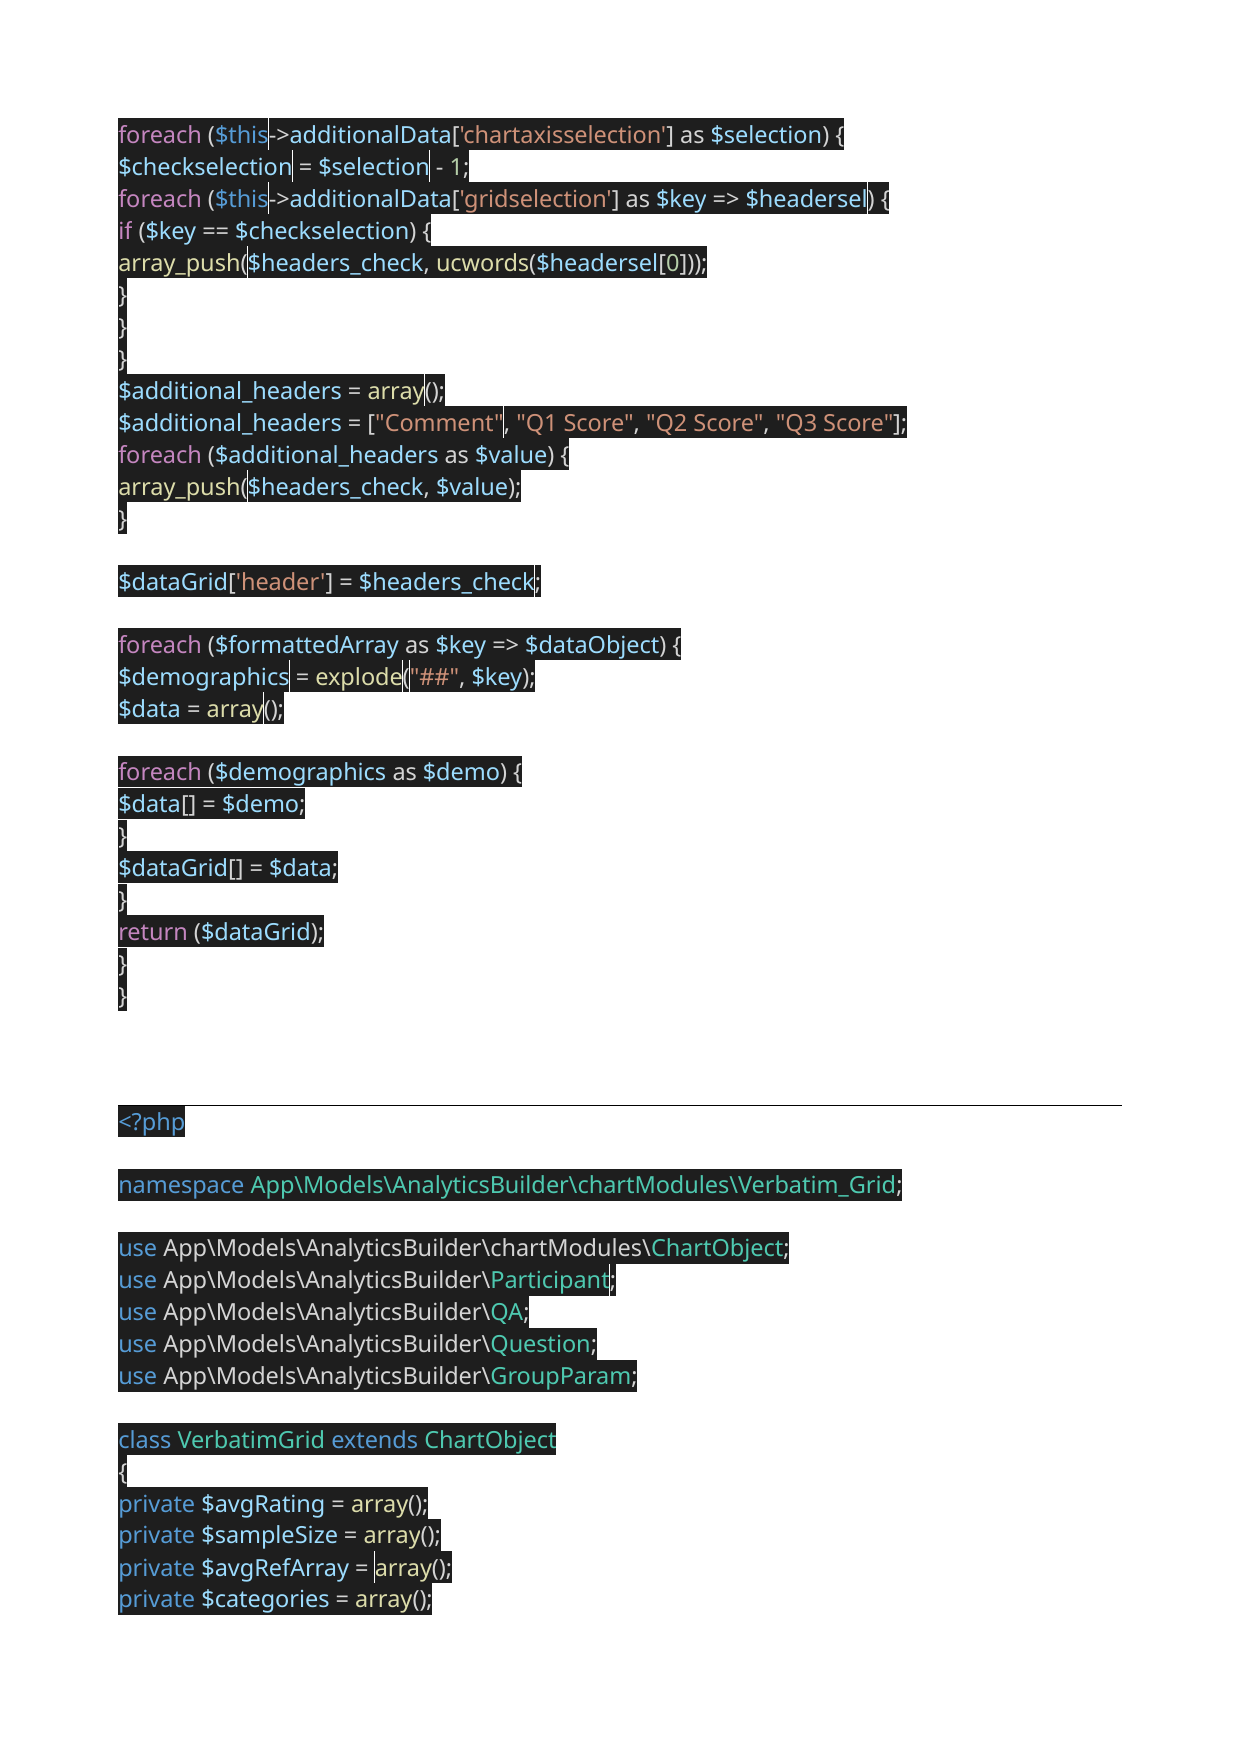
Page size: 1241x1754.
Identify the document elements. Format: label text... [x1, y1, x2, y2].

text use App\Models\AnalyticsBuilder\chartModules\ChartObject; [118, 1232, 1122, 1264]
text foreach ($demographics as $demo) { [118, 756, 1122, 787]
text } [118, 278, 1122, 310]
text use App\Models\AnalyticsBuilder\GroupParam; [118, 1360, 1122, 1392]
text } [118, 310, 1122, 342]
text array_push($headers_check, ucwords($headersel[0])); [118, 246, 1122, 278]
text $checkselection = $selection - 1; [118, 150, 1122, 182]
text private $sampleSize = array(); [118, 1519, 1122, 1551]
text } [118, 342, 1122, 374]
text } [118, 502, 1122, 534]
text array_push($headers_check, $value); [118, 470, 1122, 502]
text $additional_headers = array(); [118, 374, 1122, 406]
text namespace App\Models\AnalyticsBuilder\chartModules\Verbatim_Grid; [118, 1168, 1122, 1201]
text $dataGrid['header'] = $headers_check; [118, 565, 1122, 597]
text $data = array(); [118, 692, 1122, 724]
text { [118, 1455, 1122, 1487]
text } [118, 979, 1122, 1011]
text } [118, 947, 1122, 979]
text foreach ($this->additionalData['chartaxisselection'] as $selection) { [118, 118, 1122, 150]
text $demographics = explode("##", $key); [118, 660, 1122, 692]
text foreach ($this->additionalData['gridselection'] as $key => $headersel) { [118, 182, 1122, 214]
text foreach ($additional_headers as $value) { [118, 438, 1122, 470]
text use App\Models\AnalyticsBuilder\Question; [118, 1328, 1122, 1360]
text private $avgRefArray = array(); [118, 1551, 1122, 1583]
text use App\Models\AnalyticsBuilder\Participant; [118, 1264, 1122, 1296]
text return ($dataGrid); [118, 915, 1122, 947]
text private $avgRating = array(); [118, 1487, 1122, 1519]
text <?php [118, 1106, 1122, 1137]
text private $categories = array(); [118, 1583, 1122, 1615]
text $dataGrid[] = $data; [118, 851, 1122, 883]
text $data[] = $demo; [118, 787, 1122, 819]
text use App\Models\AnalyticsBuilder\QA; [118, 1296, 1122, 1328]
text } [118, 883, 1122, 915]
text if ($key == $checkselection) { [118, 214, 1122, 246]
text $additional_headers = ["Comment", "Q1 Score", "Q2 Score", "Q3 Score"]; [118, 406, 1122, 438]
text foreach ($formattedArray as $key => $dataObject) { [118, 628, 1122, 660]
text class VerbatimGrid extends ChartObject [118, 1423, 1122, 1455]
text } [118, 819, 1122, 851]
